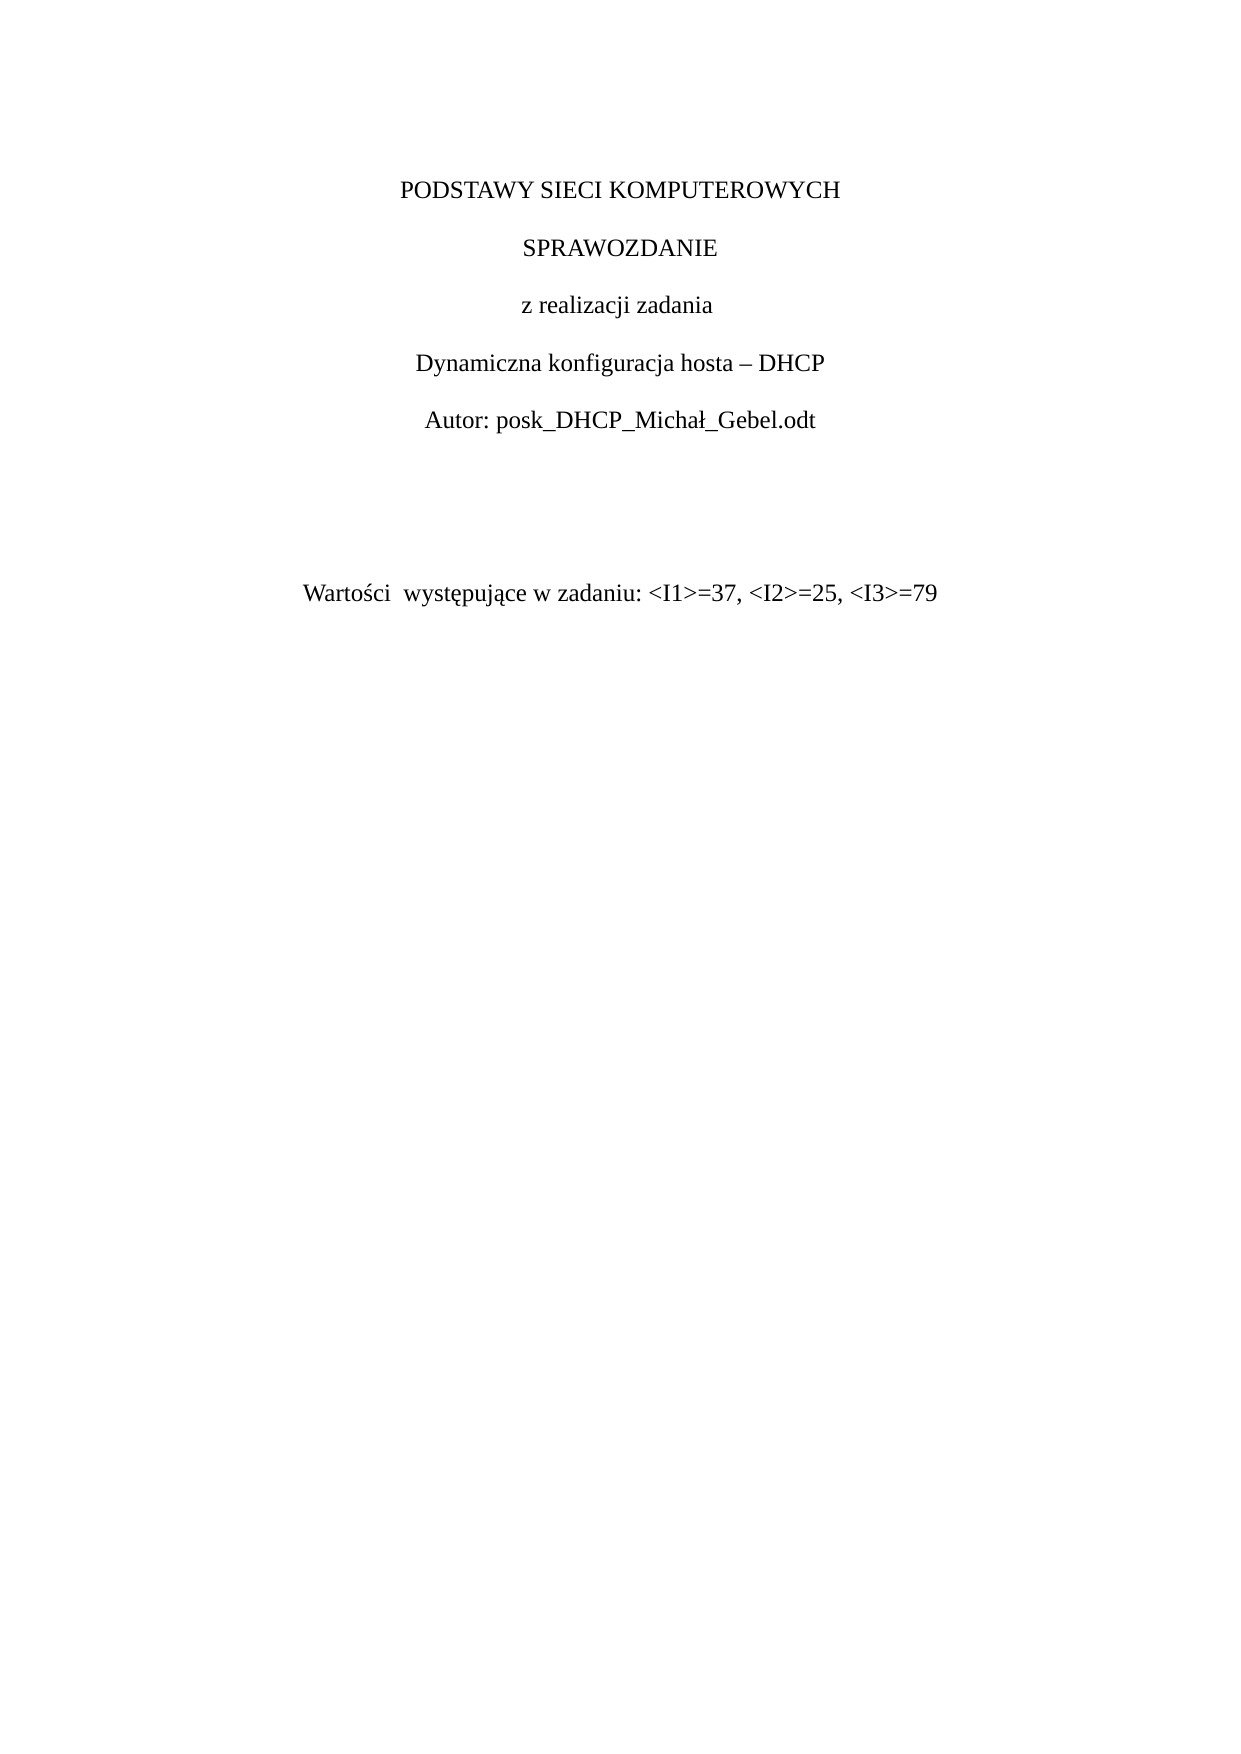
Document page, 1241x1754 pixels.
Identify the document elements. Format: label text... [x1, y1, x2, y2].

text Dynamiczna konfiguracja hosta – DHCP [118, 348, 1122, 377]
text SPRAWOZDANIE [118, 233, 1122, 262]
text PODSTAWY SIECI KOMPUTEROWYCH [118, 176, 1122, 204]
text z realizacji zadania [118, 291, 1122, 319]
text Wartości występujące w zadaniu: <I1>=37, <I2>=25, <I3>=79 [118, 578, 1122, 607]
text Autor: posk_DHCP_Michał_Gebel.odt [118, 406, 1122, 434]
